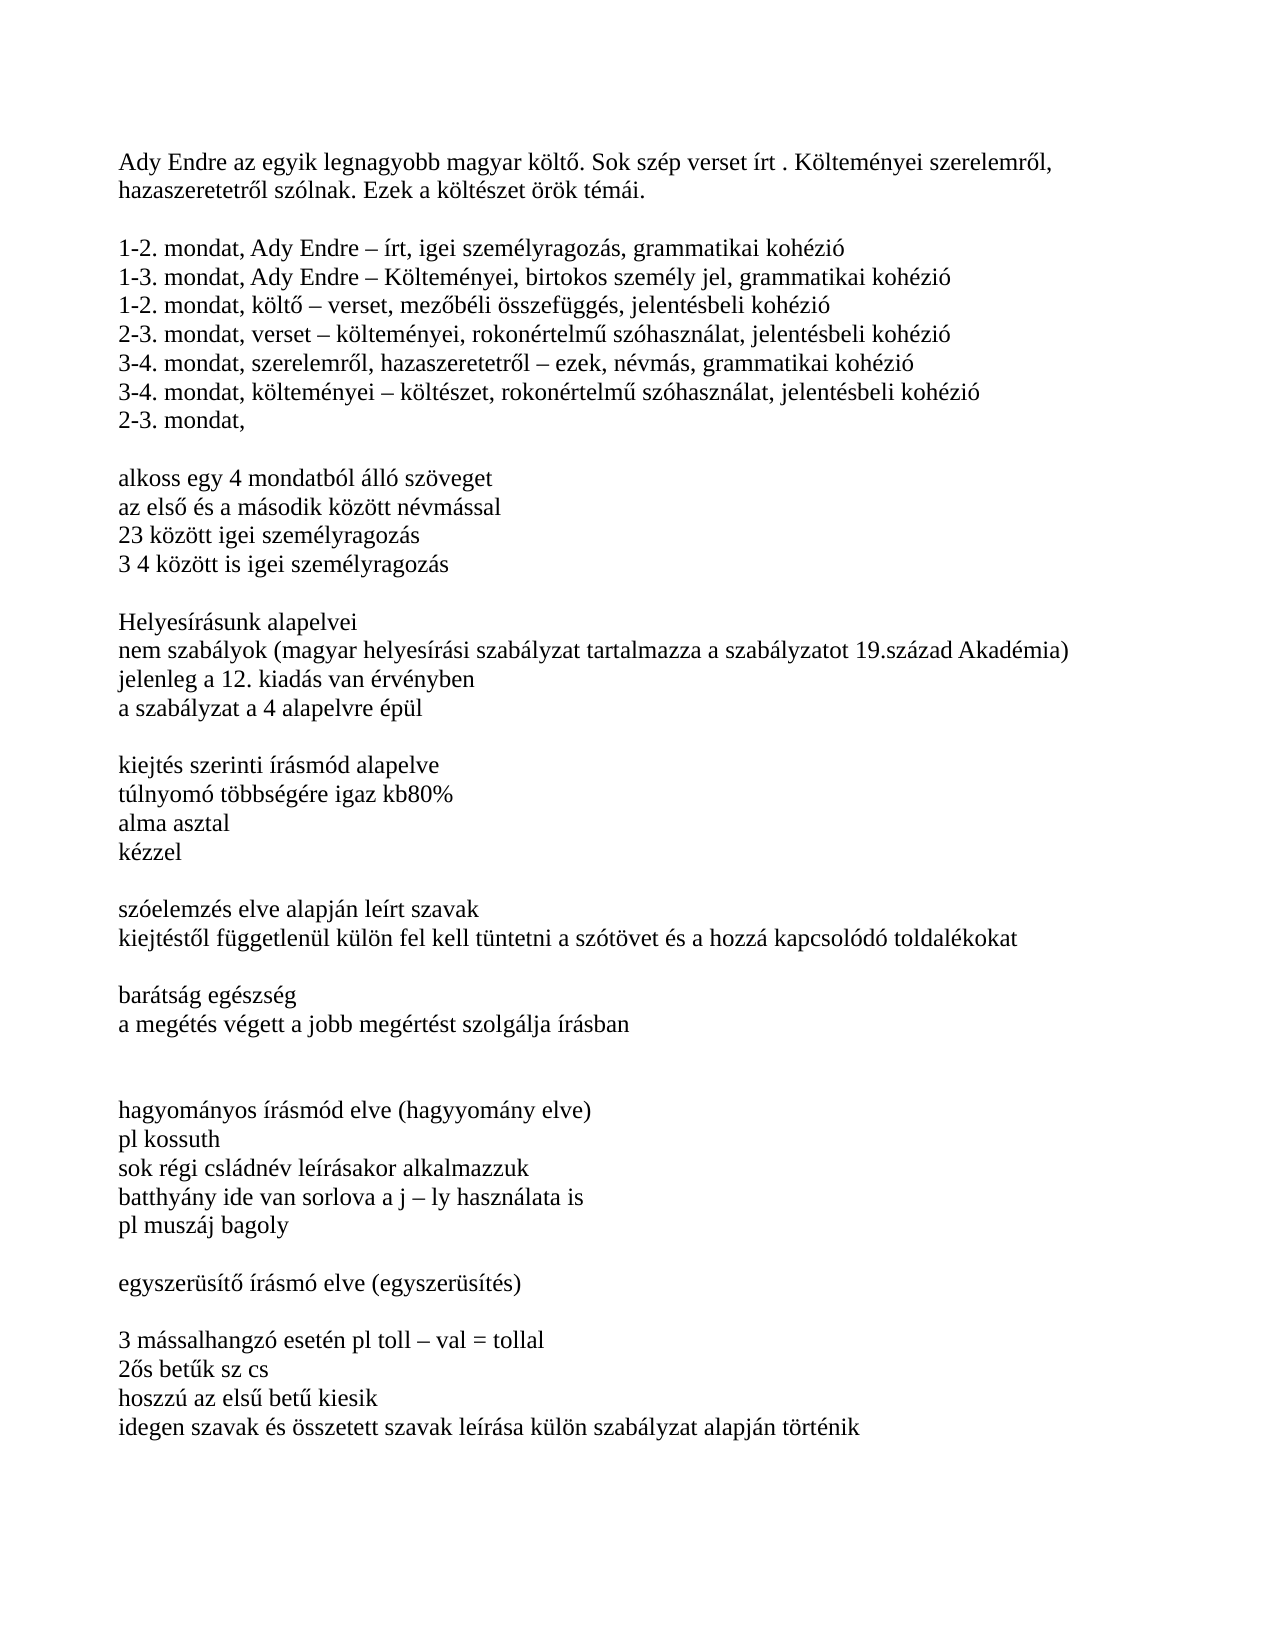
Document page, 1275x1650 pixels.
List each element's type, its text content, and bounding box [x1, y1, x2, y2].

text alkoss egy 4 mondatból álló szöveget [118, 463, 1157, 492]
text kiejtéstől függetlenül külön fel kell tüntetni a szótövet és a hozzá kapcsolódó toldalékokat [118, 923, 1157, 952]
text idegen szavak és összetett szavak leírása külön szabályzat alapján történik [118, 1412, 1157, 1441]
text Helyesírásunk alapelvei [118, 607, 1157, 636]
text kézzel [118, 837, 1157, 866]
text 3 4 között is igei személyragozás [118, 549, 1157, 578]
text kiejtés szerinti írásmód alapelve [118, 751, 1157, 779]
text 1-2. mondat, költő – verset, mezőbéli összefüggés, jelentésbeli kohézió [118, 291, 1157, 319]
text pl muszáj bagoly [118, 1211, 1157, 1239]
text túlnyomó többségére igaz kb80% [118, 779, 1157, 808]
text 3-4. mondat, költeményei – költészet, rokonértelmű szóhasználat, jelentésbeli kohézió [118, 377, 1157, 406]
text sok régi csládnév leírásakor alkalmazzuk [118, 1153, 1157, 1182]
text 3-4. mondat, szerelemről, hazaszeretetről – ezek, névmás, grammatikai kohézió [118, 348, 1157, 377]
text 2-3. mondat, verset – költeményei, rokonértelmű szóhasználat, jelentésbeli kohézió [118, 319, 1157, 348]
text a megétés végett a jobb megértést szolgálja írásban [118, 1009, 1157, 1038]
text alma asztal [118, 808, 1157, 837]
text Ady Endre az egyik legnagyobb magyar költő. Sok szép verset írt . Költeményei szerelemről, hazaszeretetről szólnak. Ezek a költészet örök témái. [118, 147, 1157, 204]
text hagyományos írásmód elve (hagyyomány elve) [118, 1096, 1157, 1124]
text 2ős betűk sz cs [118, 1354, 1157, 1383]
text 3 mássalhangzó esetén pl toll – val = tollal [118, 1326, 1157, 1354]
text batthyány ide van sorlova a j – ly használata is [118, 1182, 1157, 1211]
text 1-2. mondat, Ady Endre – írt, igei személyragozás, grammatikai kohézió [118, 233, 1157, 262]
text nem szabályok (magyar helyesírási szabályzat tartalmazza a szabályzatot 19.század Akadémia) [118, 636, 1157, 664]
text barátság egészség [118, 981, 1157, 1009]
text jelenleg a 12. kiadás van érvényben [118, 664, 1157, 693]
text 2-3. mondat, [118, 406, 1157, 434]
text szóelemzés elve alapján leírt szavak [118, 894, 1157, 923]
text az első és a második között névmással [118, 492, 1157, 521]
text pl kossuth [118, 1124, 1157, 1153]
text egyszerüsítő írásmó elve (egyszerüsítés) [118, 1268, 1157, 1297]
text 23 között igei személyragozás [118, 521, 1157, 549]
text 1-3. mondat, Ady Endre – Költeményei, birtokos személy jel, grammatikai kohézió [118, 262, 1157, 291]
text a szabályzat a 4 alapelvre épül [118, 693, 1157, 722]
text hoszzú az elsű betű kiesik [118, 1383, 1157, 1412]
